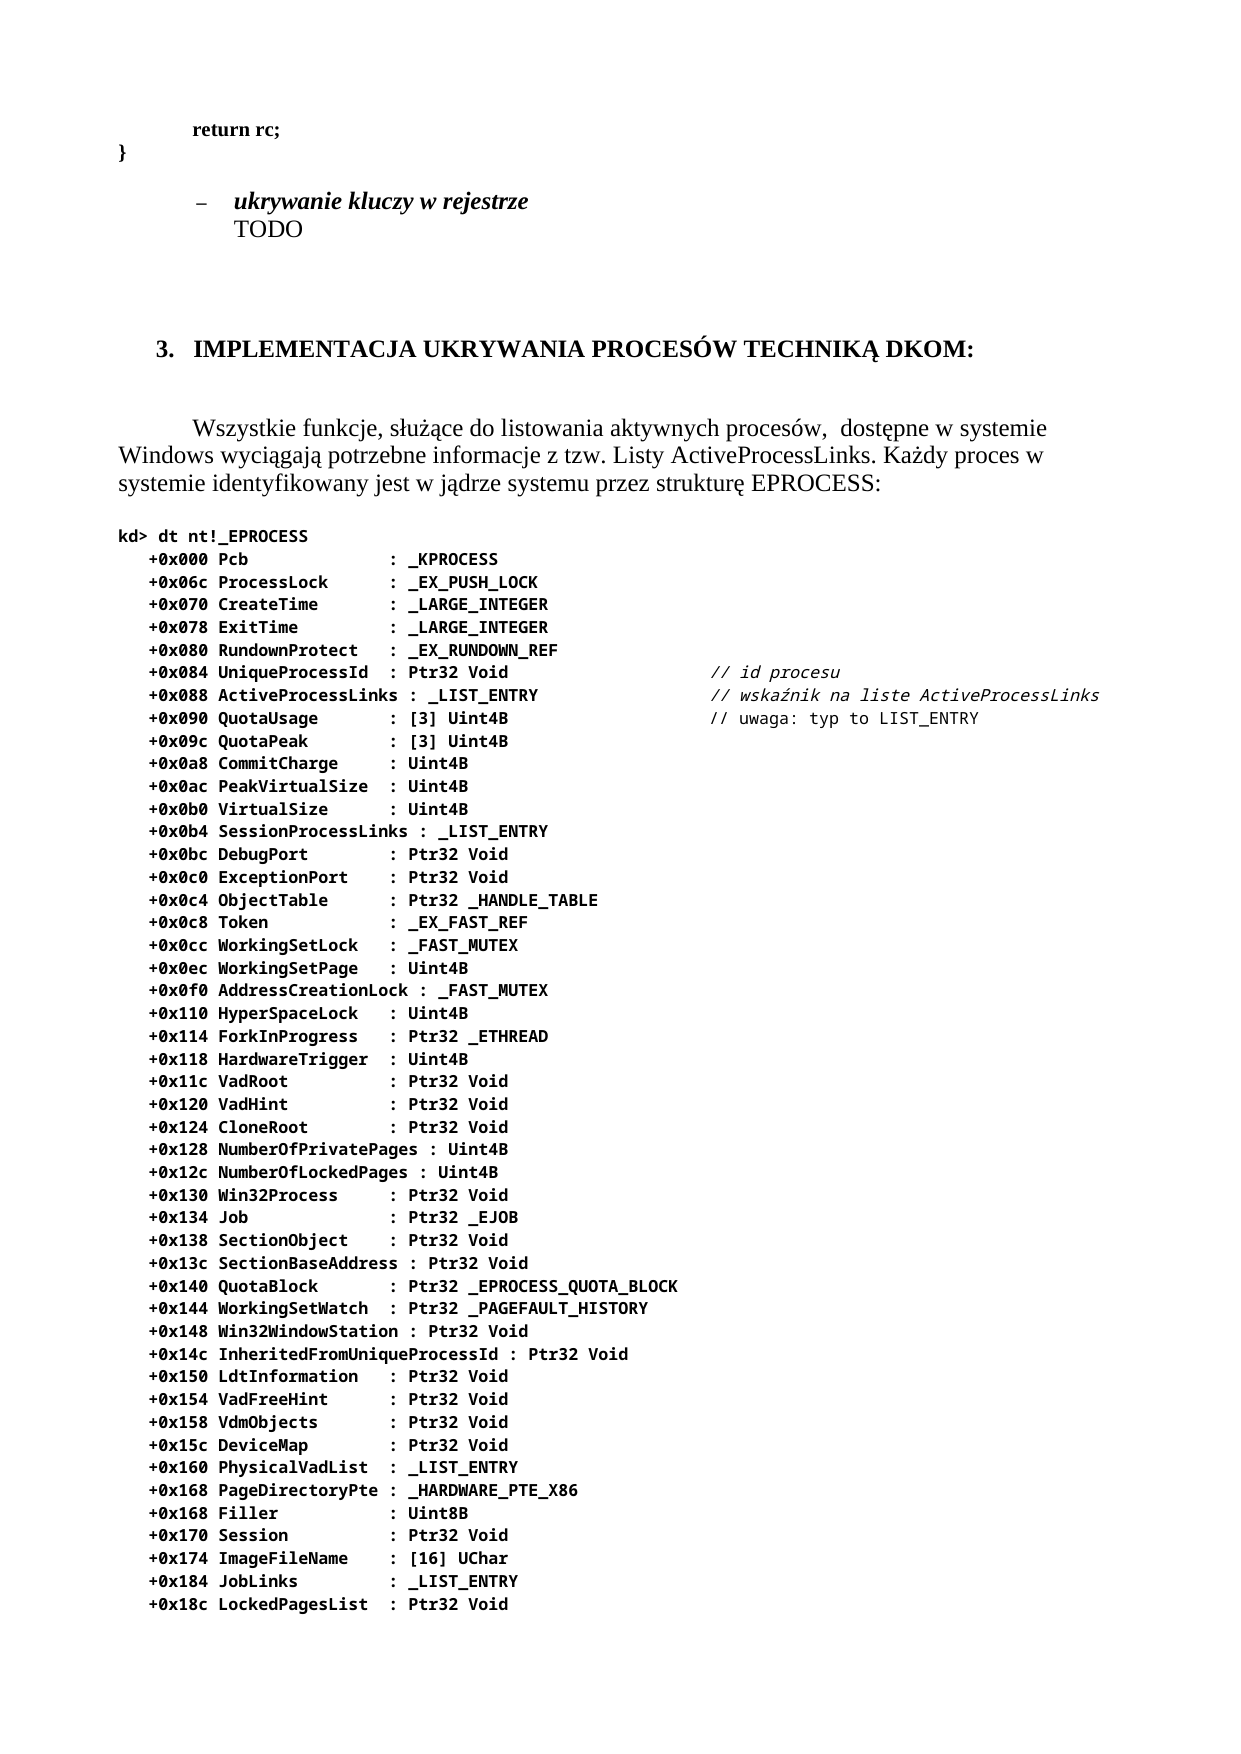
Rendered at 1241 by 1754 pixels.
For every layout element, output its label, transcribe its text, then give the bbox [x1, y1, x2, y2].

text kd> dt nt!_EPROCESS [118, 525, 1122, 547]
text +0x12c NumberOfLockedPages : Uint4B [118, 1161, 1122, 1183]
text Wszystkie funkcje, służące do listowania aktywnych procesów, dostępne w systemie Windows wyciągają potrzebne informacje z tzw. Listy ActiveProcessLinks. Każdy proces w systemie identyfikowany jest w jądrze systemu przez strukturę EPROCESS: [118, 414, 1122, 497]
text +0x124 CloneRoot : Ptr32 Void [118, 1115, 1122, 1138]
text +0x138 SectionObject : Ptr32 Void [118, 1229, 1122, 1251]
text +0x120 VadHint : Ptr32 Void [118, 1092, 1122, 1115]
text +0x0f0 AddressCreationLock : _FAST_MUTEX [118, 979, 1122, 1002]
text +0x110 HyperSpaceLock : Uint4B [118, 1002, 1122, 1024]
text +0x184 JobLinks : _LIST_ENTRY [118, 1569, 1122, 1592]
text +0x0b0 VirtualSize : Uint4B [118, 797, 1122, 820]
text +0x168 Filler : Uint8B [118, 1501, 1122, 1524]
text return rc; [118, 118, 1122, 141]
text +0x070 CreateTime : _LARGE_INTEGER [118, 593, 1122, 616]
text +0x144 WorkingSetWatch : Ptr32 _PAGEFAULT_HISTORY [118, 1297, 1122, 1319]
text +0x0c4 ObjectTable : Ptr32 _HANDLE_TABLE [118, 888, 1122, 911]
text +0x14c InheritedFromUniqueProcessId : Ptr32 Void [118, 1342, 1122, 1365]
text +0x09c QuotaPeak : [3] Uint4B [118, 729, 1122, 752]
text +0x06c ProcessLock : _EX_PUSH_LOCK [118, 570, 1122, 593]
text +0x000 Pcb : _KPROCESS [118, 547, 1122, 570]
text +0x11c VadRoot : Ptr32 Void [118, 1070, 1122, 1092]
text +0x130 Win32Process : Ptr32 Void [118, 1183, 1122, 1206]
text +0x140 QuotaBlock : Ptr32 _EPROCESS_QUOTA_BLOCK [118, 1274, 1122, 1297]
text +0x088 ActiveProcessLinks : _LIST_ENTRY // wskaźnik na liste ActiveProcessLinks [118, 684, 1122, 706]
text +0x0ec WorkingSetPage : Uint4B [118, 956, 1122, 979]
text } [118, 141, 1122, 164]
text +0x084 UniqueProcessId : Ptr32 Void // id procesu [118, 661, 1122, 684]
text +0x18c LockedPagesList : Ptr32 Void [118, 1592, 1122, 1615]
text +0x090 QuotaUsage : [3] Uint4B // uwaga: typ to LIST_ENTRY [118, 706, 1122, 729]
text +0x148 Win32WindowStation : Ptr32 Void [118, 1319, 1122, 1342]
text +0x118 HardwareTrigger : Uint4B [118, 1047, 1122, 1070]
text +0x128 NumberOfPrivatePages : Uint4B [118, 1138, 1122, 1161]
text +0x0a8 CommitCharge : Uint4B [118, 752, 1122, 774]
text +0x080 RundownProtect : _EX_RUNDOWN_REF [118, 638, 1122, 661]
text +0x0b4 SessionProcessLinks : _LIST_ENTRY [118, 820, 1122, 843]
text +0x170 Session : Ptr32 Void [118, 1524, 1122, 1547]
text +0x15c DeviceMap : Ptr32 Void [118, 1433, 1122, 1456]
text +0x134 Job : Ptr32 _EJOB [118, 1206, 1122, 1229]
text +0x13c SectionBaseAddress : Ptr32 Void [118, 1251, 1122, 1274]
text +0x0ac PeakVirtualSize : Uint4B [118, 774, 1122, 797]
text +0x078 ExitTime : _LARGE_INTEGER [118, 616, 1122, 638]
text +0x150 LdtInformation : Ptr32 Void [118, 1365, 1122, 1388]
text +0x160 PhysicalVadList : _LIST_ENTRY [118, 1456, 1122, 1478]
text +0x168 PageDirectoryPte : _HARDWARE_PTE_X86 [118, 1478, 1122, 1501]
list ukrywanie kluczy w rejestrze [196, 187, 1122, 215]
list IMPLEMENTACJA UKRYWANIA PROCESÓW TECHNIKĄ DKOM: [156, 335, 1122, 363]
text +0x154 VadFreeHint : Ptr32 Void [118, 1388, 1122, 1410]
text +0x174 ImageFileName : [16] UChar [118, 1547, 1122, 1569]
text +0x158 VdmObjects : Ptr32 Void [118, 1410, 1122, 1433]
text +0x0bc DebugPort : Ptr32 Void [118, 843, 1122, 865]
text +0x0cc WorkingSetLock : _FAST_MUTEX [118, 933, 1122, 956]
text +0x0c0 ExceptionPort : Ptr32 Void [118, 865, 1122, 888]
text +0x114 ForkInProgress : Ptr32 _ETHREAD [118, 1024, 1122, 1047]
list TODO [196, 215, 1122, 243]
text +0x0c8 Token : _EX_FAST_REF [118, 911, 1122, 933]
